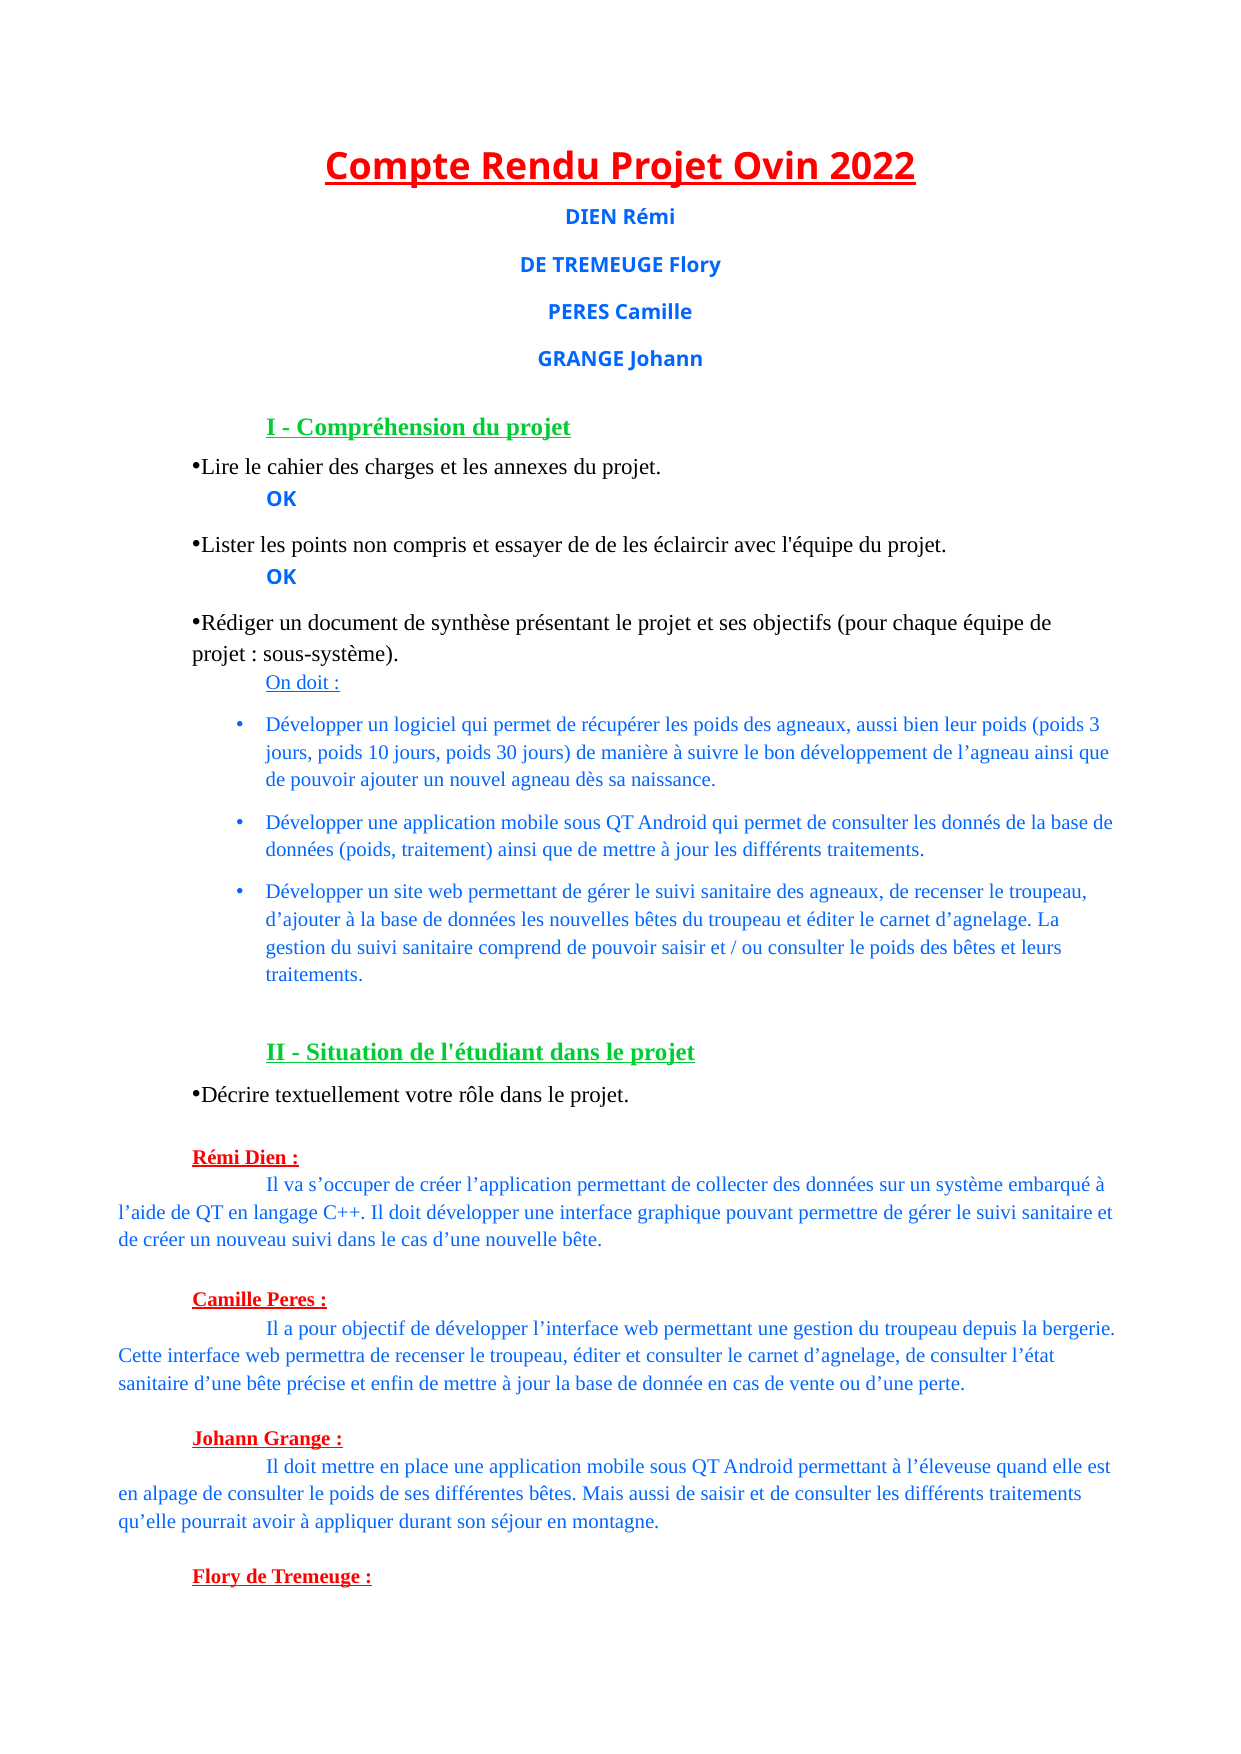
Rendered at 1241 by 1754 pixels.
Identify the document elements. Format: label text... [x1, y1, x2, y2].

list Développer une application mobile sous QT Android qui permet de consulter les donnés de la base de données (poids, traitement) ainsi que de mettre à jour les différents traitements. [236, 809, 1122, 861]
list Décrire textuellement votre rôle dans le projet. [118, 1081, 1122, 1108]
subtitle I - Compréhension du projet [118, 412, 1122, 441]
text DE TREMEUGE Flory [118, 250, 1122, 278]
text Il a pour objectif de développer l’interface web permettant une gestion du troupeau depuis la bergerie. Cette interface web permettra de recenser le troupeau, éditer et consulter le carnet d’agnelage, de consulter l’état sanitaire d’une bête précise et enfin de mettre à jour la base de donnée en cas de vente ou d’une perte. [118, 1316, 1122, 1395]
subtitle Compte Rendu Projet Ovin 2022 [118, 139, 1122, 190]
text GRANGE Johann [118, 344, 1122, 372]
list Lister les points non compris et essayer de de les éclaircir avec l'équipe du projet. [118, 531, 1122, 558]
text PERES Camille [118, 297, 1122, 325]
list Rédiger un document de synthèse présentant le projet et ses objectifs (pour chaque équipe de projet : sous-système). [118, 609, 1122, 666]
list Développer un logiciel qui permet de récupérer les poids des agneaux, aussi bien leur poids (poids 3 jours, poids 10 jours, poids 30 jours) de manière à suivre le bon développement de l’agneau ainsi que de pouvoir ajouter un nouvel agneau dès sa naissance. [236, 712, 1122, 791]
text Johann Grange : [118, 1426, 1122, 1450]
text DIEN Rémi [118, 202, 1122, 231]
text Flory de Tremeuge : [118, 1564, 1122, 1588]
list Développer un site web permettant de gérer le suivi sanitaire des agneaux, de recenser le troupeau, d’ajouter à la base de données les nouvelles bêtes du troupeau et éditer le carnet d’agnelage. La gestion du suivi sanitaire comprend de pouvoir saisir et / ou consulter le poids des bêtes et leurs traitements. [236, 879, 1122, 986]
text OK [118, 562, 1122, 590]
text Rémi Dien : [118, 1144, 1122, 1169]
text Camille Peres : [118, 1283, 1122, 1311]
text Il doit mettre en place une application mobile sous QT Android permettant à l’éleveuse quand elle est en alpage de consulter le poids de ses différentes bêtes. Mais aussi de saisir et de consulter les différents traitements qu’elle pourrait avoir à appliquer durant son séjour en montagne. [118, 1454, 1122, 1533]
list Lire le cahier des charges et les annexes du projet. [118, 453, 1122, 480]
list On doit : [236, 670, 1122, 694]
text OK [118, 484, 1122, 512]
text Il va s’occuper de créer l’application permettant de collecter des données sur un système embarqué à l’aide de QT en langage C++. Il doit développer une interface graphique pouvant permettre de gérer le suivi sanitaire et de créer un nouveau suivi dans le cas d’une nouvelle bête. [118, 1172, 1122, 1251]
subtitle II - Situation de l'étudiant dans le projet [118, 1025, 1122, 1068]
